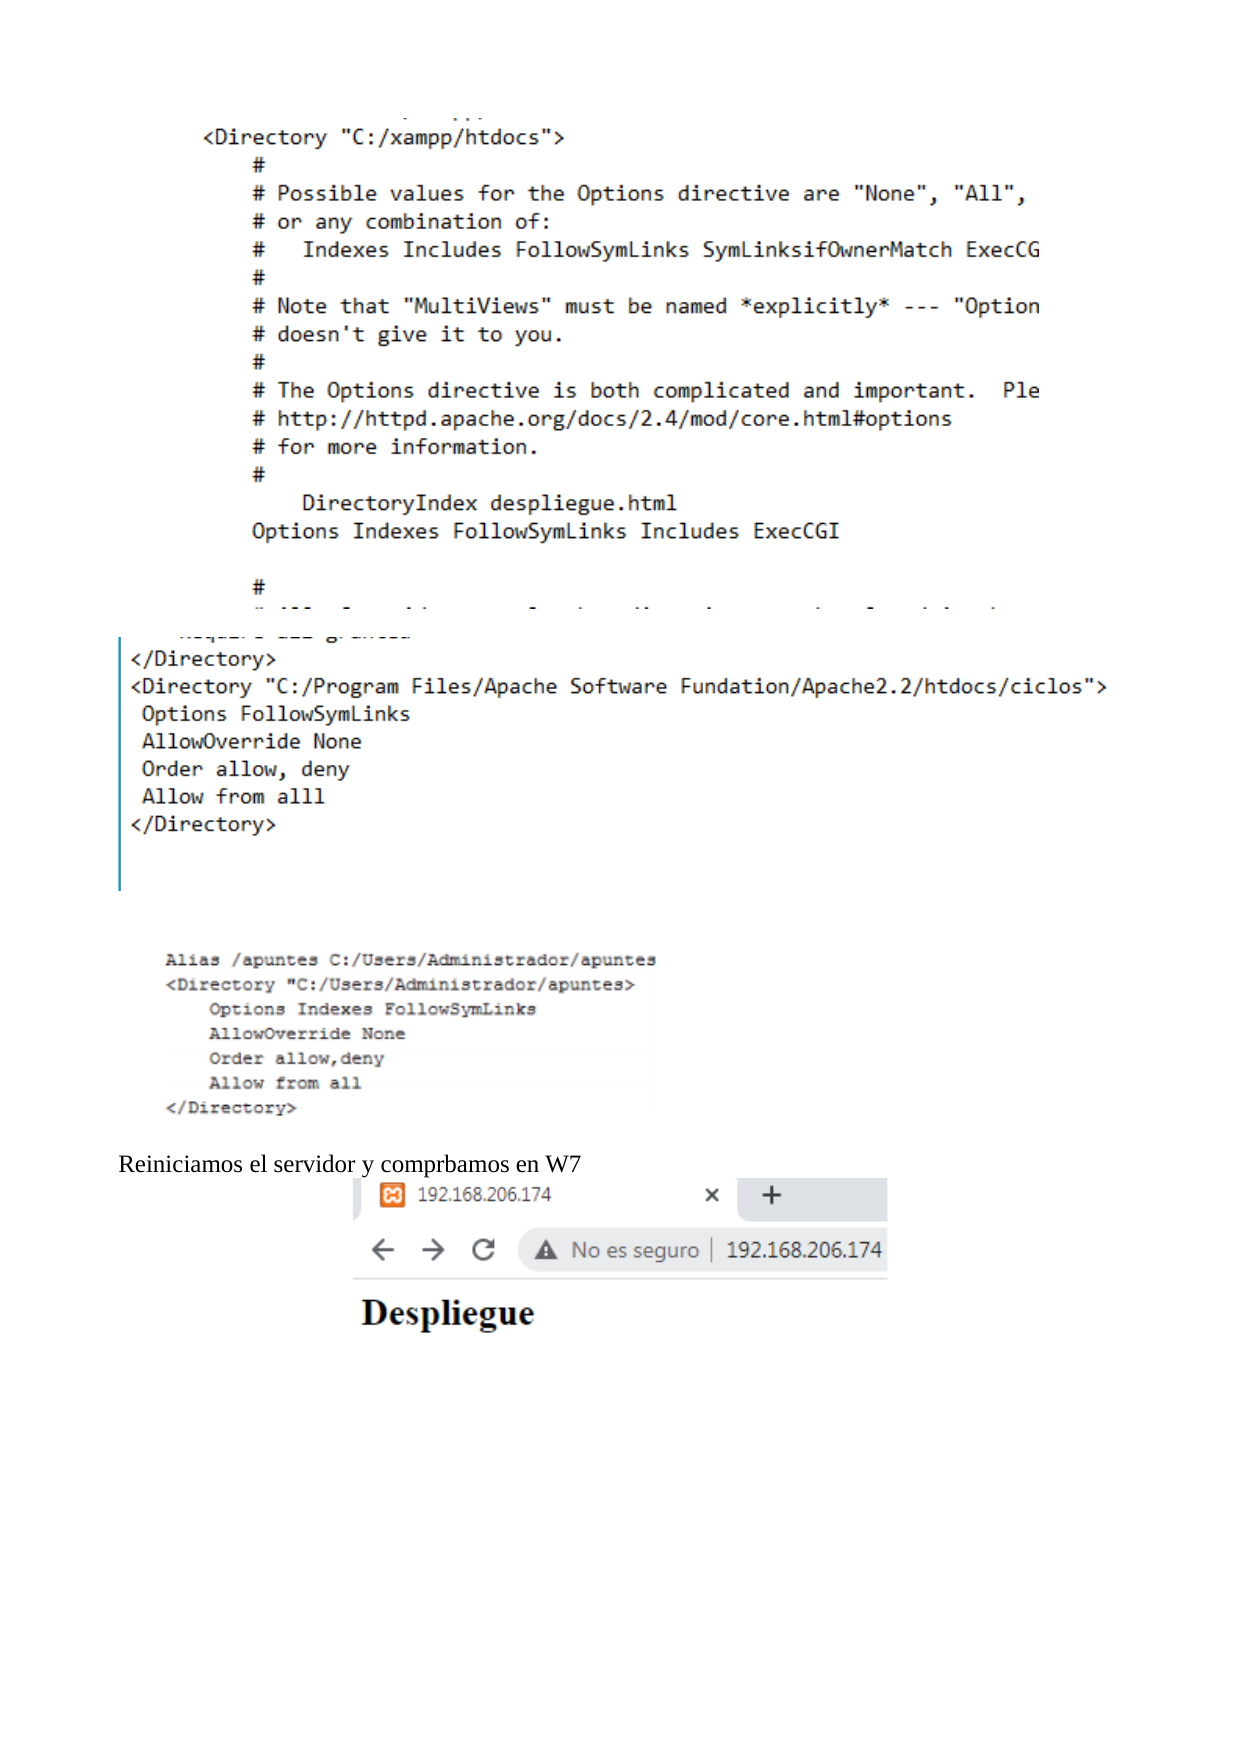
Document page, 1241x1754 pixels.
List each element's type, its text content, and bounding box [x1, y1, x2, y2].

picture [102, 903, 701, 1130]
picture [118, 637, 1123, 891]
picture [201, 118, 1039, 609]
picture [352, 1178, 888, 1372]
text Reiniciamos el servidor y comprbamos en W7 [118, 1149, 1122, 1178]
